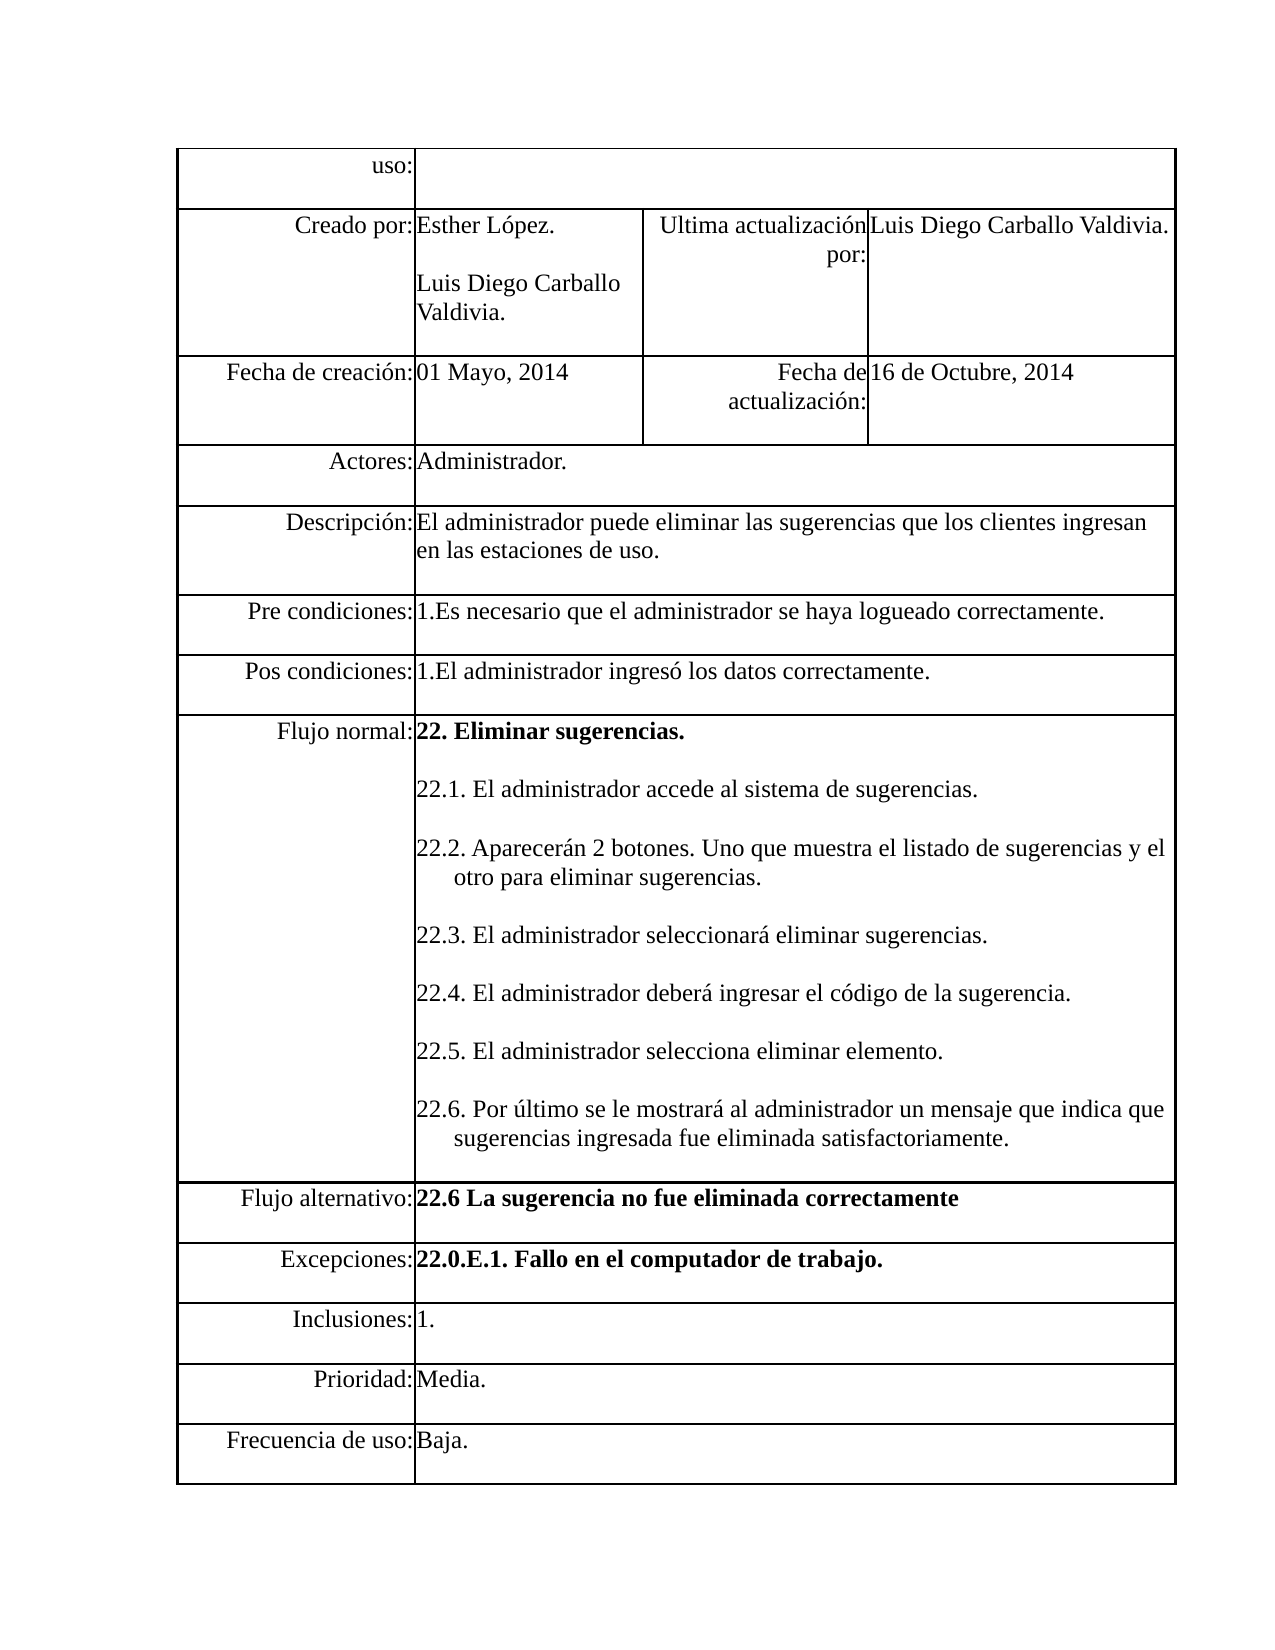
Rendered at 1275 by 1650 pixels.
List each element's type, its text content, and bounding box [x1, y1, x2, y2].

table_cell 1. [416, 1304, 1174, 1362]
table_cell Flujo alternativo: [179, 1184, 414, 1242]
table_cell Fecha de actualización: [644, 357, 867, 444]
table_cell 16 de Octubre, 2014 [869, 357, 1174, 444]
table_cell Esther López. Luis Diego Carballo Valdivia. [416, 210, 642, 355]
table_cell 1.El administrador ingresó los datos correctamente. [416, 656, 1174, 714]
table_cell 01 Mayo, 2014 [416, 357, 642, 444]
table_cell Media. [416, 1365, 1174, 1423]
table_cell Flujo normal: [179, 716, 414, 1181]
table_cell Pre condiciones: [179, 596, 414, 654]
table_cell 22.0.E.1. Fallo en el computador de trabajo. [416, 1244, 1174, 1302]
table_cell Luis Diego Carballo Valdivia. [869, 210, 1174, 355]
table_cell Descripción: [179, 507, 414, 594]
table_cell [416, 149, 1174, 208]
table_cell uso: [179, 149, 414, 208]
table_cell Administrador. [416, 446, 1174, 504]
table_cell El administrador puede eliminar las sugerencias que los clientes ingresan en las estaciones de uso. [416, 507, 1174, 594]
table_cell 22.6 La sugerencia no fue eliminada correctamente [416, 1184, 1174, 1242]
table_cell 22. Eliminar sugerencias. 22.1. El administrador accede al sistema de sugerencias. 22.2. Aparecerán 2 botones. Uno que muestra el listado de sugerencias y el otro para eliminar sugerencias. 22.3. El administrador seleccionará eliminar sugerencias. 22.4. El administrador deberá ingresar el código de la sugerencia. 22.5. El administrador selecciona eliminar elemento. 22.6. Por último se le mostrará al administrador un mensaje que indica que sugerencias ingresada fue eliminada satisfactoriamente. [416, 716, 1174, 1181]
table_cell 1.Es necesario que el administrador se haya logueado correctamente. [416, 596, 1174, 654]
table_cell Inclusiones: [179, 1304, 414, 1362]
table_cell Actores: [179, 446, 414, 504]
table_cell Frecuencia de uso: [179, 1425, 414, 1483]
table_cell Prioridad: [179, 1365, 414, 1423]
table_cell Fecha de creación: [179, 357, 414, 444]
table_cell Excepciones: [179, 1244, 414, 1302]
table_cell Ultima actualización por: [644, 210, 867, 355]
table_cell Pos condiciones: [179, 656, 414, 714]
table_cell Creado por: [179, 210, 414, 355]
table_cell Baja. [416, 1425, 1174, 1483]
